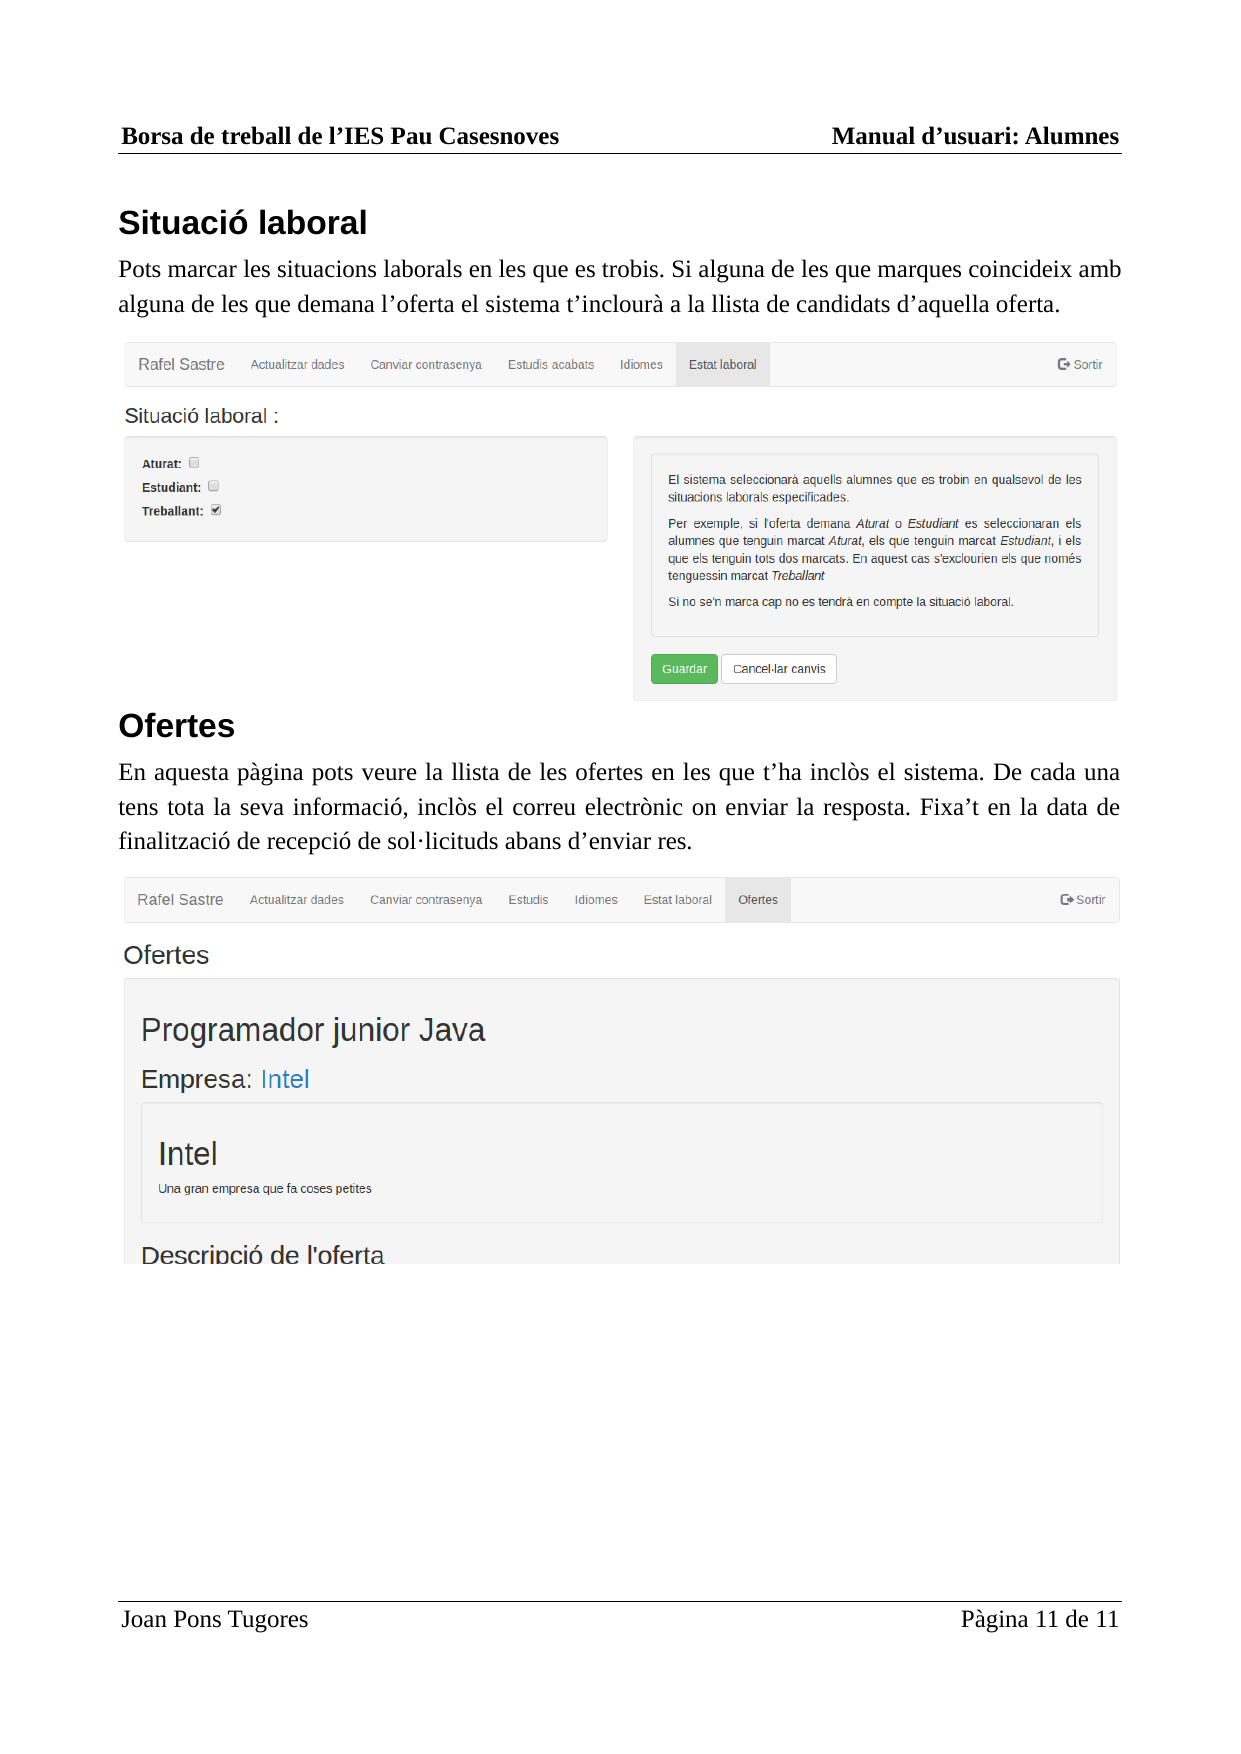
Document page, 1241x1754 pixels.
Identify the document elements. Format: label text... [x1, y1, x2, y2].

picture [118, 337, 1123, 707]
text En aquesta pàgina pots veure la llista de les ofertes en les que t’ha inclòs el sistema. De cada una tens tota la seva informació, inclòs el correu electrònic on enviar la resposta. Fixa’t en la data de finalització de recepció de sol·licituds abans d’enviar res. [118, 757, 1122, 855]
subtitle Ofertes [118, 707, 1122, 745]
picture [118, 875, 1123, 1264]
text Pots marcar les situacions laborals en les que es trobis. Si alguna de les que marques coincideix amb alguna de les que demana l’oferta el sistema t’inclourà a la llista de candidats d’aquella oferta. [118, 254, 1122, 317]
subtitle Situació laboral [118, 203, 1122, 242]
